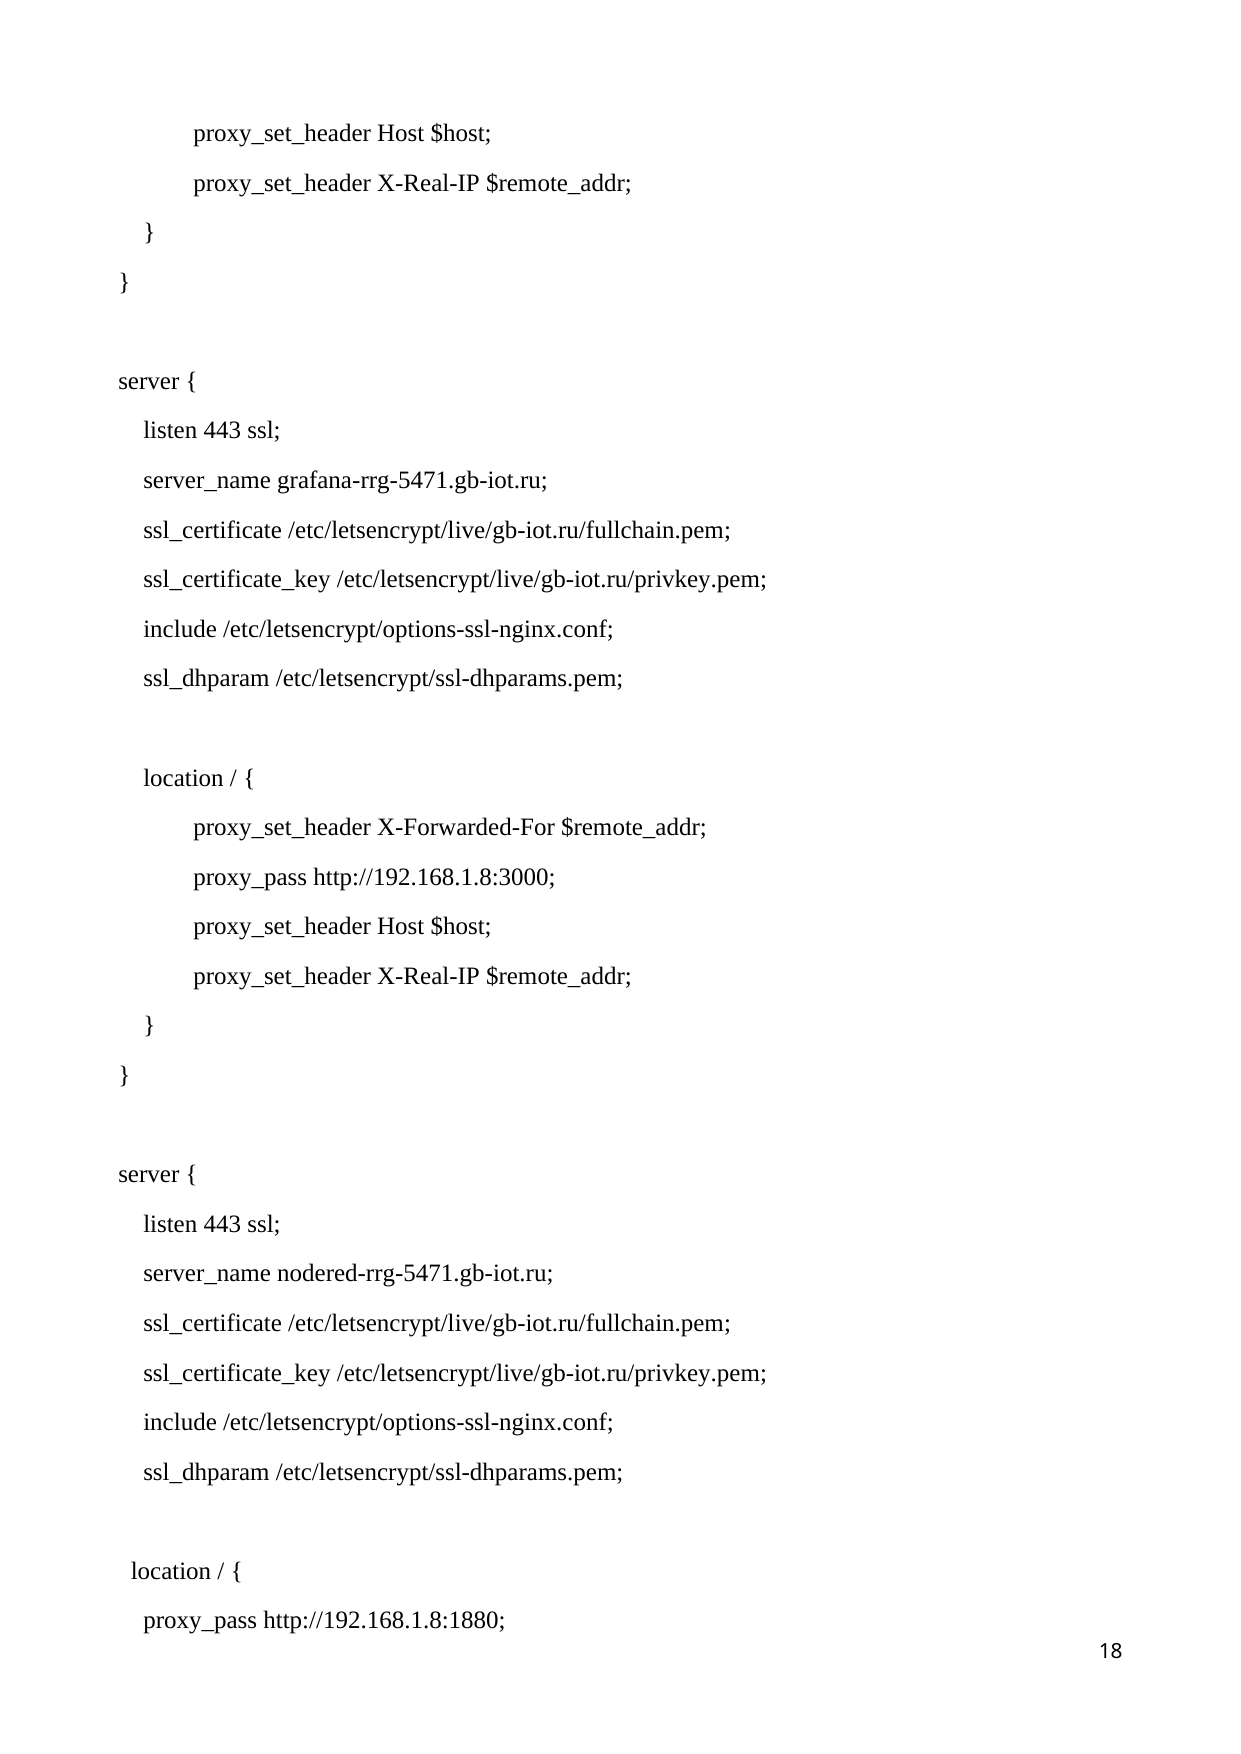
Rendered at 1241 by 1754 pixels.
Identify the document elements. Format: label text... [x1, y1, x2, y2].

text include /etc/letsencrypt/options-ssl-nginx.conf; [118, 614, 1122, 643]
text location / { [118, 1556, 1122, 1585]
text server { [118, 366, 1122, 395]
text listen 443 ssl; [118, 1209, 1122, 1238]
text server_name grafana-rrg-5471.gb-iot.ru; [118, 465, 1122, 494]
text } [118, 217, 1122, 246]
text ssl_certificate /etc/letsencrypt/live/gb-iot.ru/fullchain.pem; [118, 515, 1122, 543]
text ssl_certificate_key /etc/letsencrypt/live/gb-iot.ru/privkey.pem; [118, 1358, 1122, 1386]
text include /etc/letsencrypt/options-ssl-nginx.conf; [118, 1407, 1122, 1436]
text proxy_set_header X-Real-IP $remote_addr; [118, 168, 1122, 196]
text listen 443 ssl; [118, 416, 1122, 444]
text server_name nodered-rrg-5471.gb-iot.ru; [118, 1258, 1122, 1287]
text server { [118, 1159, 1122, 1188]
text location / { [118, 763, 1122, 791]
text proxy_pass http://192.168.1.8:1880; [118, 1606, 1122, 1634]
text proxy_set_header X-Real-IP $remote_addr; [118, 961, 1122, 990]
text proxy_set_header Host $host; [118, 911, 1122, 940]
text proxy_pass http://192.168.1.8:3000; [118, 862, 1122, 891]
text } [118, 267, 1122, 296]
text } [118, 1011, 1122, 1039]
text } [118, 1060, 1122, 1089]
text ssl_certificate_key /etc/letsencrypt/live/gb-iot.ru/privkey.pem; [118, 564, 1122, 593]
text proxy_set_header X-Forwarded-For $remote_addr; [118, 812, 1122, 841]
text ssl_dhparam /etc/letsencrypt/ssl-dhparams.pem; [118, 1457, 1122, 1486]
text proxy_set_header Host $host; [118, 118, 1122, 147]
text ssl_certificate /etc/letsencrypt/live/gb-iot.ru/fullchain.pem; [118, 1308, 1122, 1337]
text ssl_dhparam /etc/letsencrypt/ssl-dhparams.pem; [118, 663, 1122, 692]
